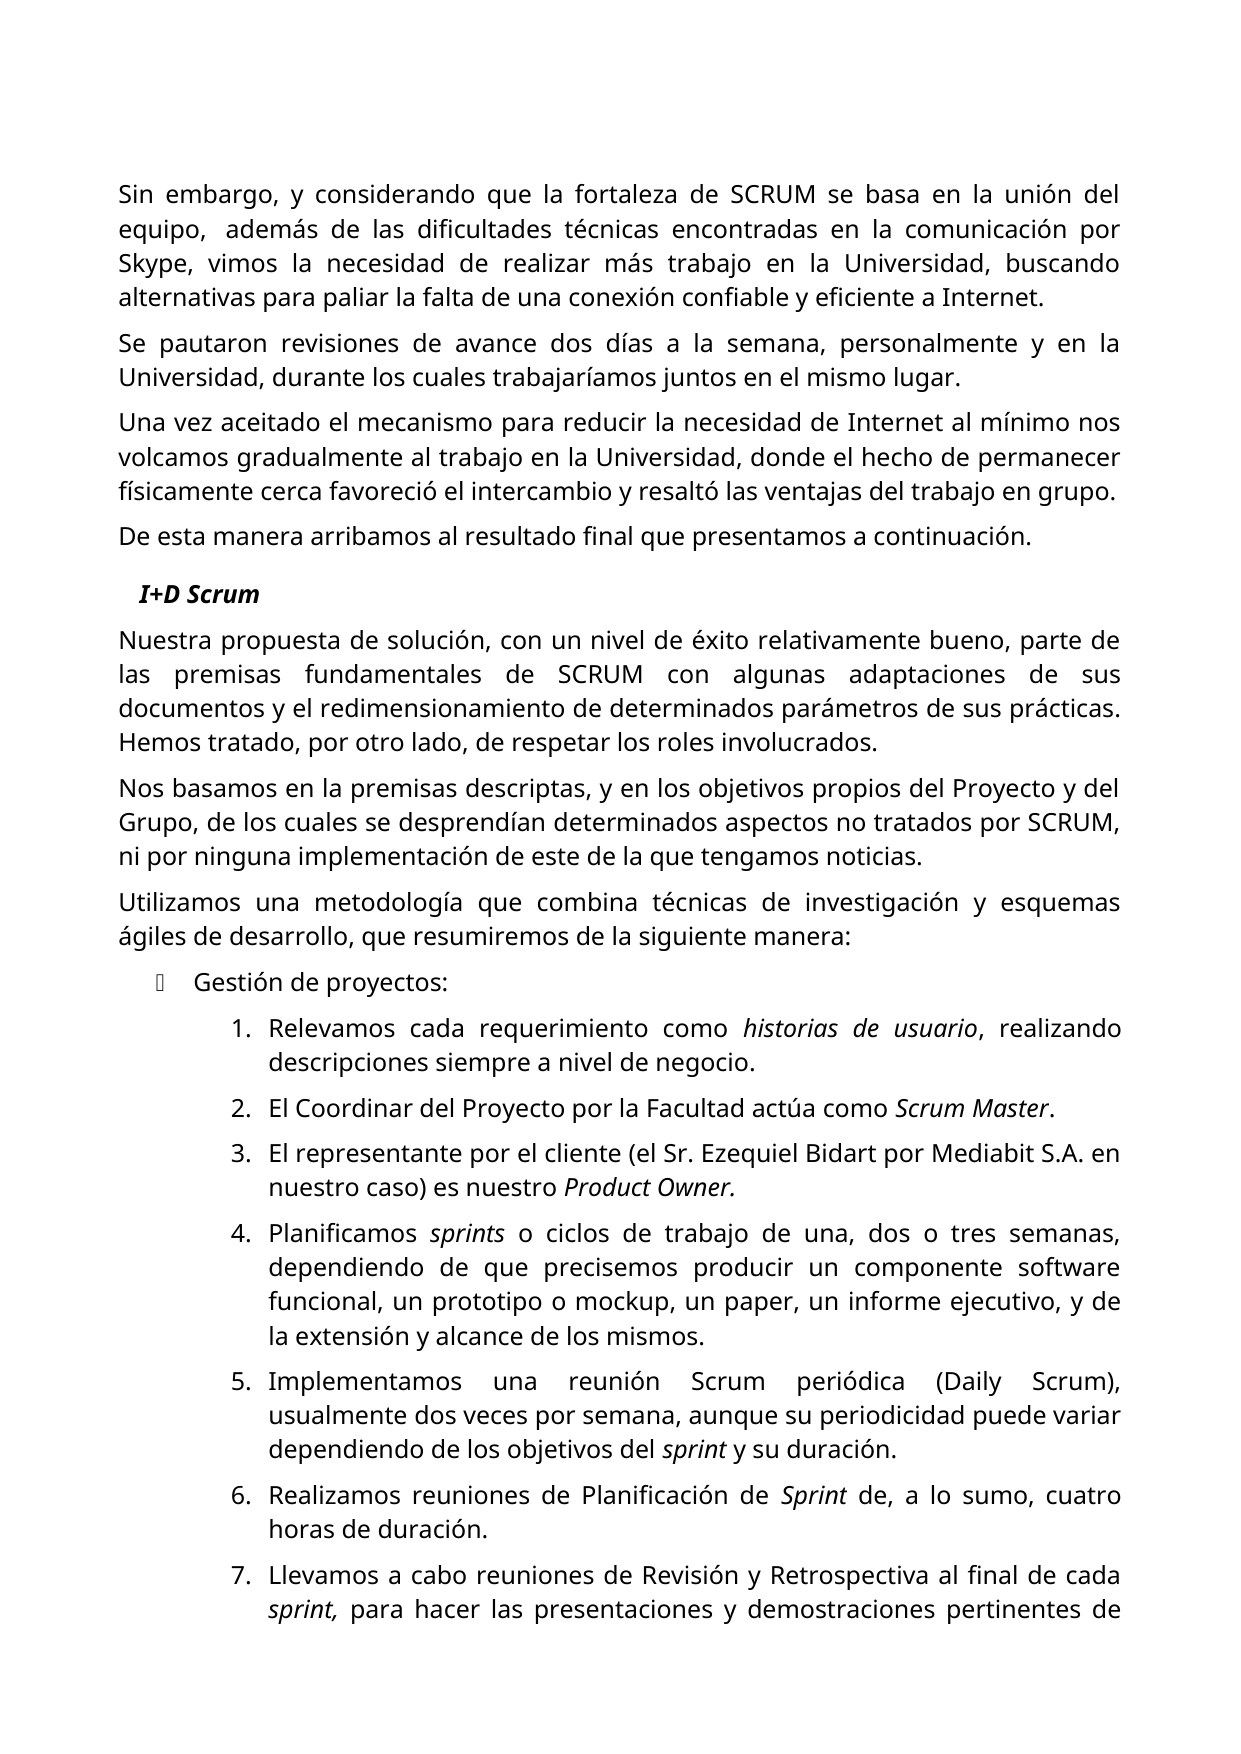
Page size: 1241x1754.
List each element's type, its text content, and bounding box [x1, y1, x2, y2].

text Se pautaron revisiones de avance dos días a la semana, personalmente y en la Universidad, durante los cuales trabajaríamos juntos en el mismo lugar. [962, 359, 1122, 393]
list Planificamos sprints o ciclos de trabajo de una, dos o tres semanas, dependiendo de que precisemos producir un componente software funcional, un prototipo o mockup, un paper, un informe ejecutivo, y de la extensión y alcance de los mismos. [712, 1318, 1122, 1352]
list Realizamos reuniones de Planificación de Sprint de, a lo sumo, cuatro horas de duración. [501, 1512, 1122, 1546]
text Utilizamos una metodología que combina técnicas de investigación y esquemas ágiles de desarrollo, que resumiremos de la siguiente manera: [852, 919, 1122, 953]
subtitle I+D Scrum [263, 577, 1122, 611]
text Nuestra propuesta de solución, con un nivel de éxito relativamente bueno, parte de las premisas fundamentales de SCRUM con algunas adaptaciones de sus documentos y el redimensionamiento de determinados parámetros de sus prácticas. Hemos tratado, por otro lado, de respetar los roles involucrados. [885, 725, 1122, 759]
list Implementamos una reunión Scrum periódica (Daily Scrum), usualmente dos veces por semana, aunque su periodicidad puede variar dependiendo de los objetivos del sprint y su duración. [904, 1432, 1122, 1466]
list Relevamos cada requerimiento como historias de usuario, realizando descripciones siempre a nivel de negocio. [762, 1044, 1122, 1078]
text De esta manera arribamos al resultado final que presentamos a continuación. [1039, 519, 1122, 553]
list Gestión de proyectos: [156, 964, 1122, 998]
text Nos basamos en la premisas descriptas, y en los objetivos propios del Proyecto y del Grupo, de los cuales se desprendían determinados aspectos no tratados por SCRUM, ni por ninguna implementación de este de la que tengamos noticias. [923, 839, 1122, 873]
list El Coordinar del Proyecto por la Facultad actúa como Scrum Master. [1062, 1090, 1122, 1124]
list El representante por el cliente (el Sr. Ezequiel Bidart por Mediabit S.A. en nuestro caso) es nuestro Product Owner. [743, 1170, 1122, 1204]
